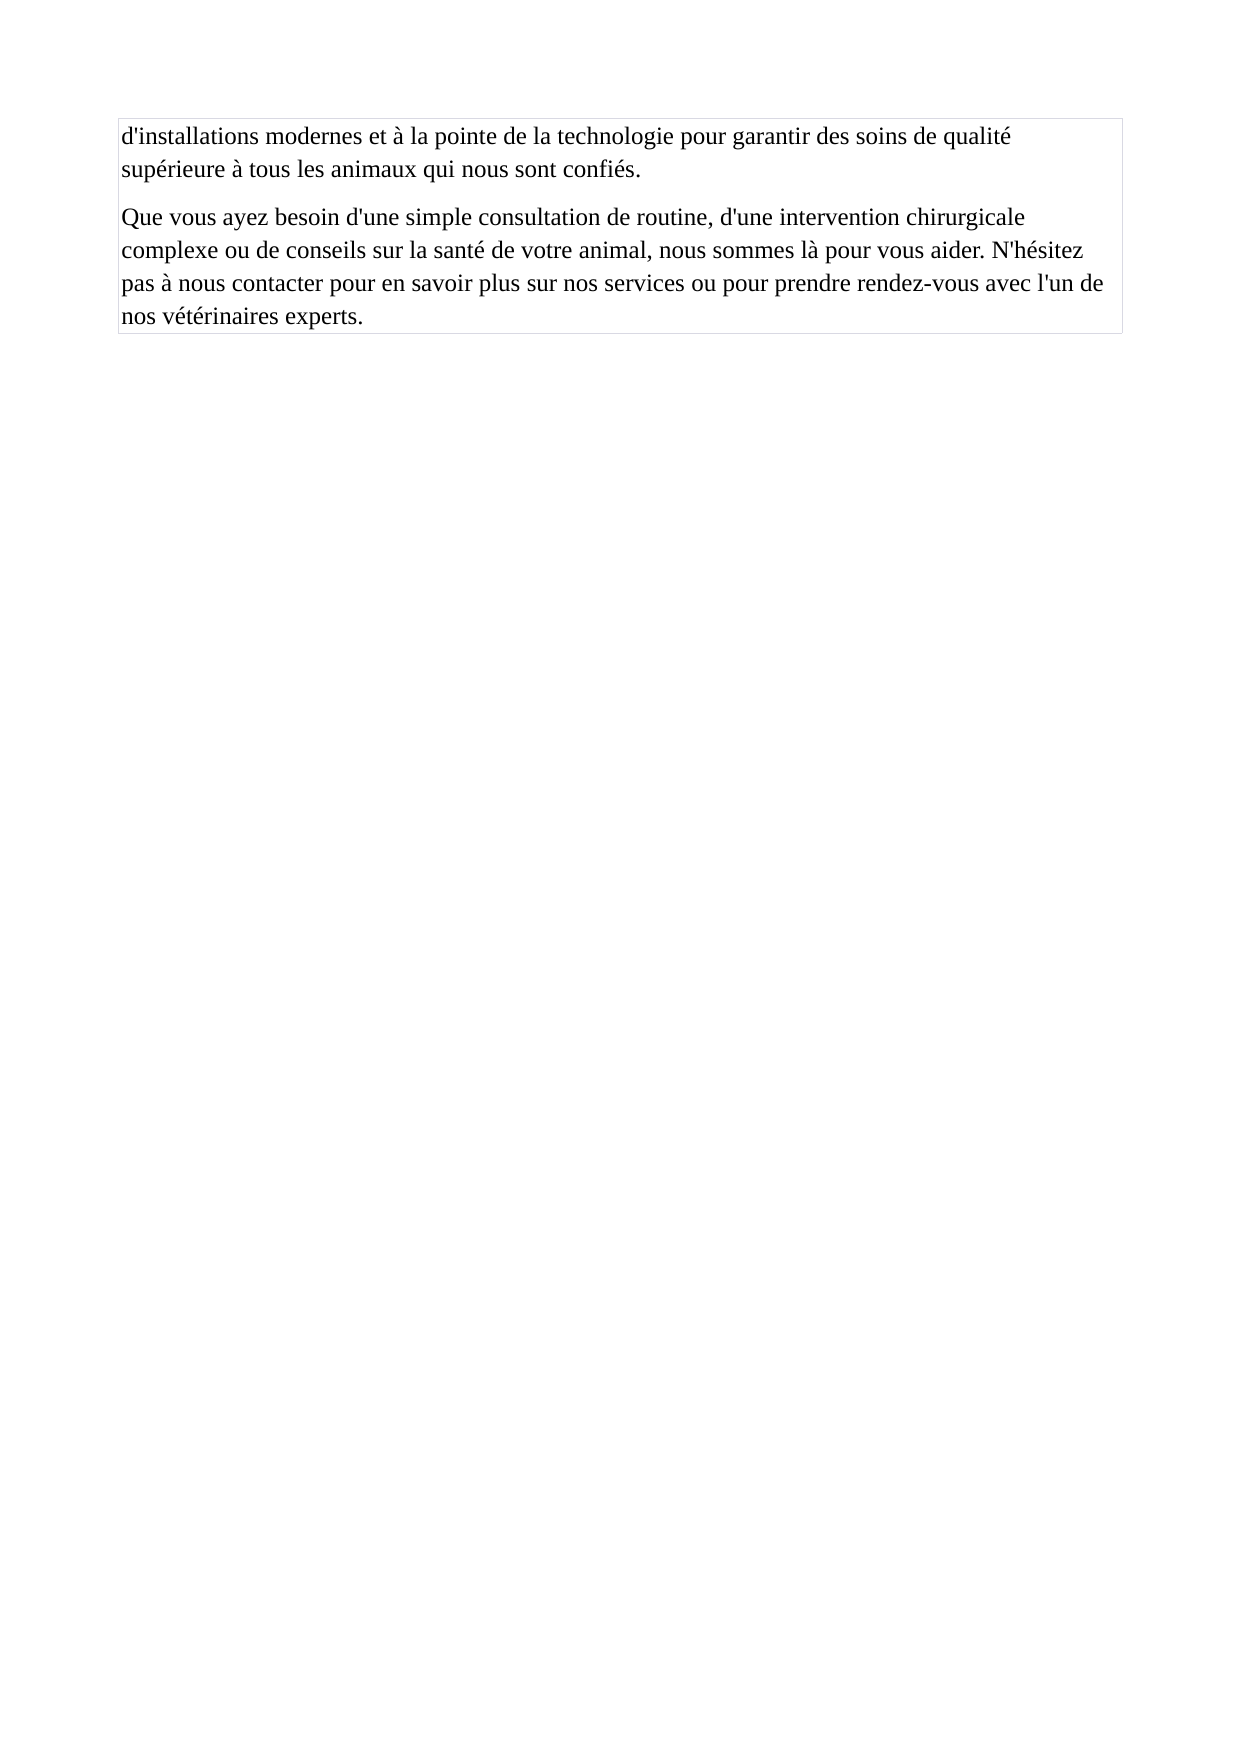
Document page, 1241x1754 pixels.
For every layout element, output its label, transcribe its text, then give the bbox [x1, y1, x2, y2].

text d'installations modernes et à la pointe de la technologie pour garantir des soins de qualité supérieure à tous les animaux qui nous sont confiés. [119, 119, 1122, 183]
text Que vous ayez besoin d'une simple consultation de routine, d'une intervention chirurgicale complexe ou de conseils sur la santé de votre animal, nous sommes là pour vous aider. N'hésitez pas à nous contacter pour en savoir plus sur nos services ou pour prendre rendez-vous avec l'un de nos vétérinaires experts. [119, 199, 1122, 333]
